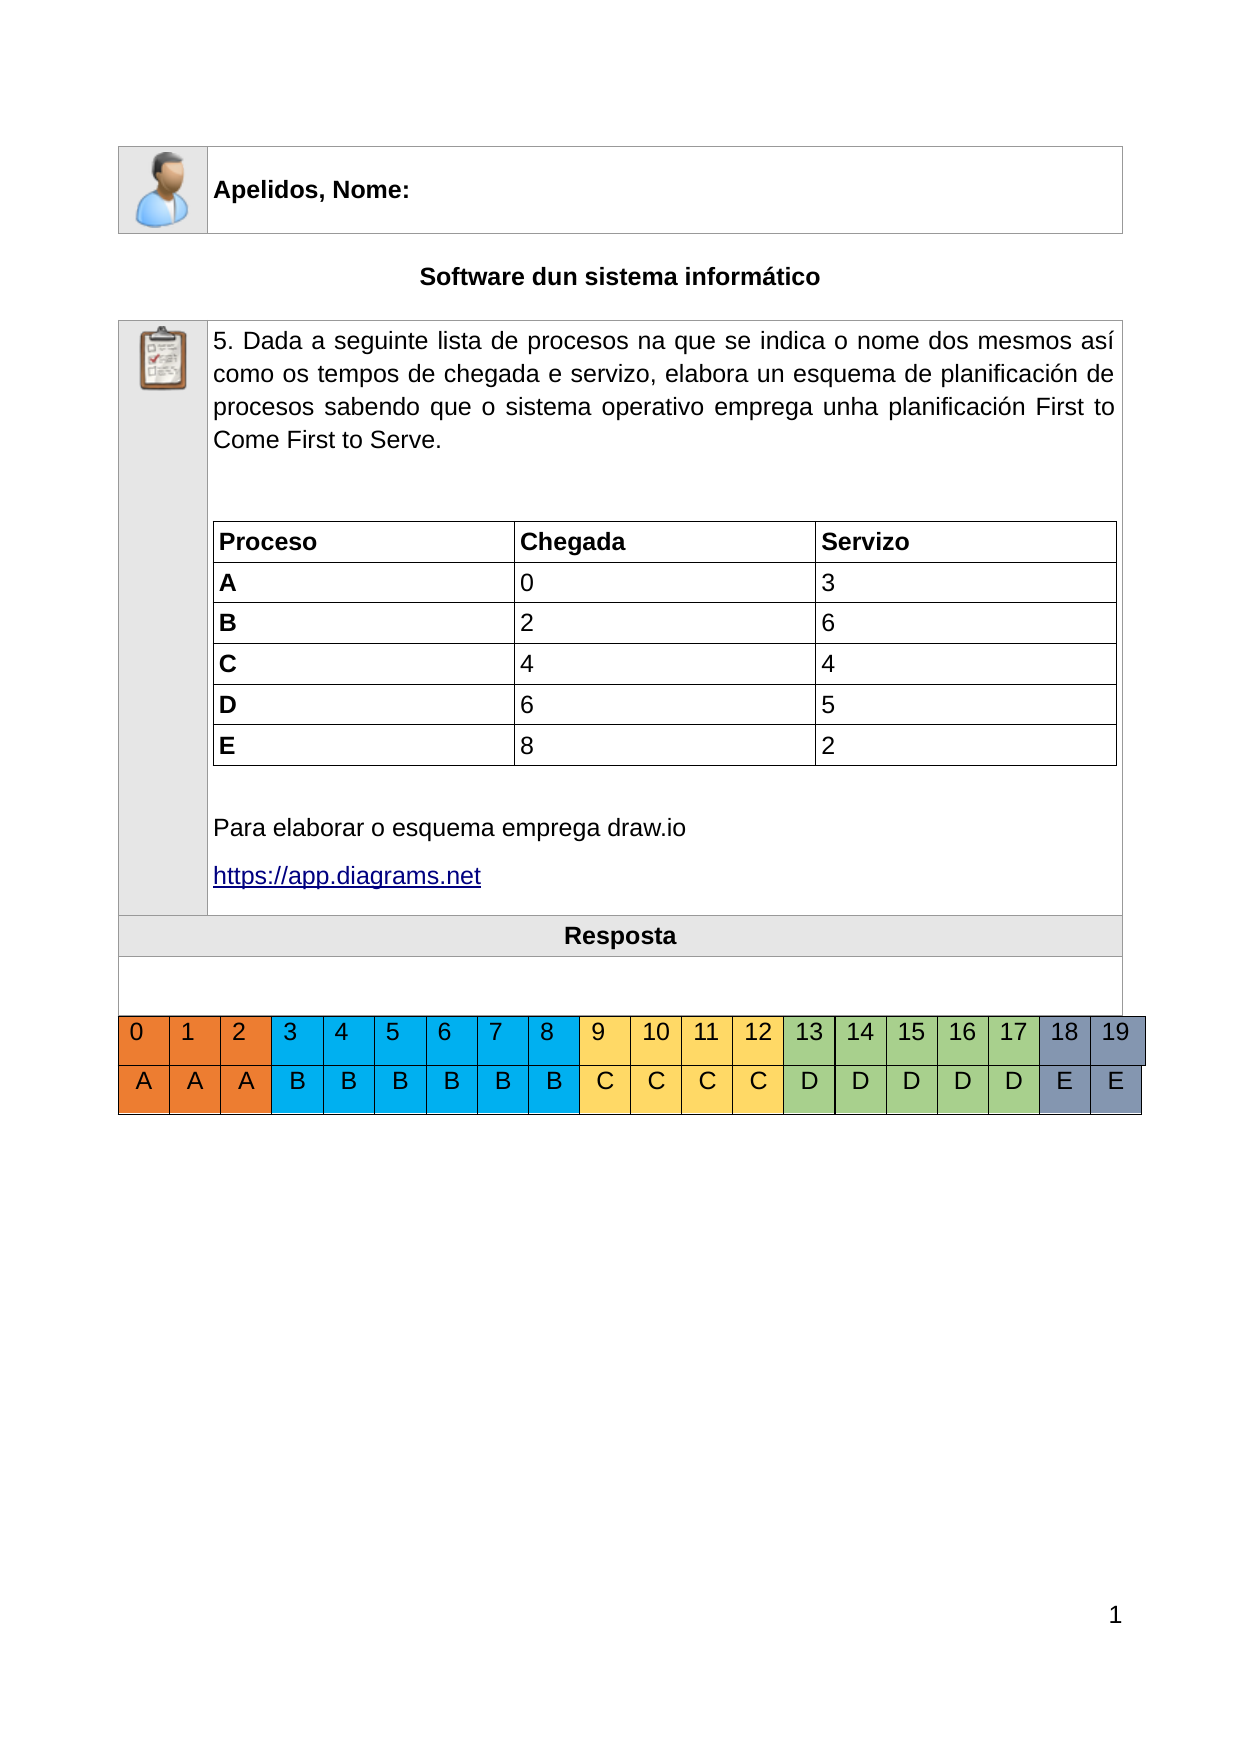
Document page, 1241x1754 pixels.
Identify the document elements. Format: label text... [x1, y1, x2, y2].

table_cell E [1040, 1066, 1090, 1113]
table_header 5 [375, 1017, 426, 1065]
table_cell B [478, 1066, 528, 1113]
table_cell C [580, 1066, 630, 1113]
table_cell 6 [816, 603, 1116, 643]
table_header 3 [272, 1017, 323, 1065]
table_cell D [938, 1066, 988, 1113]
table_cell 2 [816, 725, 1116, 765]
table_cell A [170, 1066, 220, 1113]
table_cell C [682, 1066, 732, 1113]
table_cell 2 [515, 603, 815, 643]
table_cell 0 [515, 563, 815, 602]
table_cell E [214, 725, 514, 765]
table_header 19 [1091, 1017, 1145, 1065]
table_cell D [887, 1066, 937, 1113]
table_cell 4 [816, 644, 1116, 684]
table_header 5. Dada a seguinte lista de procesos na que se indica o nome dos mesmos así como os tempos de chegada e servizo, elabora un esquema de planificación de procesos sabendo que o sistema operativo emprega unha planificación First to Come First to Serve. Para elaborar o esquema emprega draw.io https://app.diagrams.net [208, 321, 1122, 915]
table_header 17 [989, 1017, 1039, 1065]
table_header 0 [119, 1017, 169, 1065]
table_cell C [631, 1066, 681, 1113]
table_header 8 [529, 1017, 579, 1065]
table_header 11 [682, 1017, 732, 1065]
table_cell D [214, 685, 514, 724]
table_header [119, 321, 207, 915]
table_cell A [119, 1066, 169, 1113]
table_header 10 [631, 1017, 681, 1065]
text Software dun sistema informático [118, 262, 1122, 291]
table_header 14 [836, 1017, 886, 1065]
table_header Apelidos, Nome: [208, 147, 1122, 233]
table_header 2 [221, 1017, 271, 1065]
table_cell 6 [515, 685, 815, 724]
table_cell B [324, 1066, 374, 1113]
table_cell B [375, 1066, 426, 1113]
table_cell 3 [816, 563, 1116, 602]
table_header 16 [938, 1017, 988, 1065]
table_header 9 [580, 1017, 630, 1065]
table_header 6 [427, 1017, 477, 1065]
table_cell Resposta [119, 916, 1122, 956]
table_cell 5 [816, 685, 1116, 724]
table_header 4 [324, 1017, 374, 1065]
table_cell C [733, 1066, 783, 1113]
table_cell D [989, 1066, 1039, 1113]
table_cell [119, 957, 1122, 1015]
table_header Chegada [515, 522, 815, 561]
table_header Servizo [816, 522, 1116, 561]
table_cell E [1091, 1066, 1141, 1113]
table_cell B [529, 1066, 579, 1113]
table_cell B [272, 1066, 323, 1113]
table_header 13 [784, 1017, 834, 1065]
table_header 12 [733, 1017, 783, 1065]
table_cell C [214, 644, 514, 684]
table_header [119, 147, 207, 233]
table_cell 8 [515, 725, 815, 765]
table_header Proceso [214, 522, 514, 561]
table_header 1 [170, 1017, 220, 1065]
table_cell B [214, 603, 514, 643]
table_header 7 [478, 1017, 528, 1065]
table_header 18 [1040, 1017, 1090, 1065]
table_cell B [427, 1066, 477, 1113]
table_header 15 [887, 1017, 937, 1065]
table_cell D [784, 1066, 834, 1113]
table_cell D [836, 1066, 886, 1113]
table_cell A [214, 563, 514, 602]
table_cell 4 [515, 644, 815, 684]
table_cell A [221, 1066, 271, 1113]
